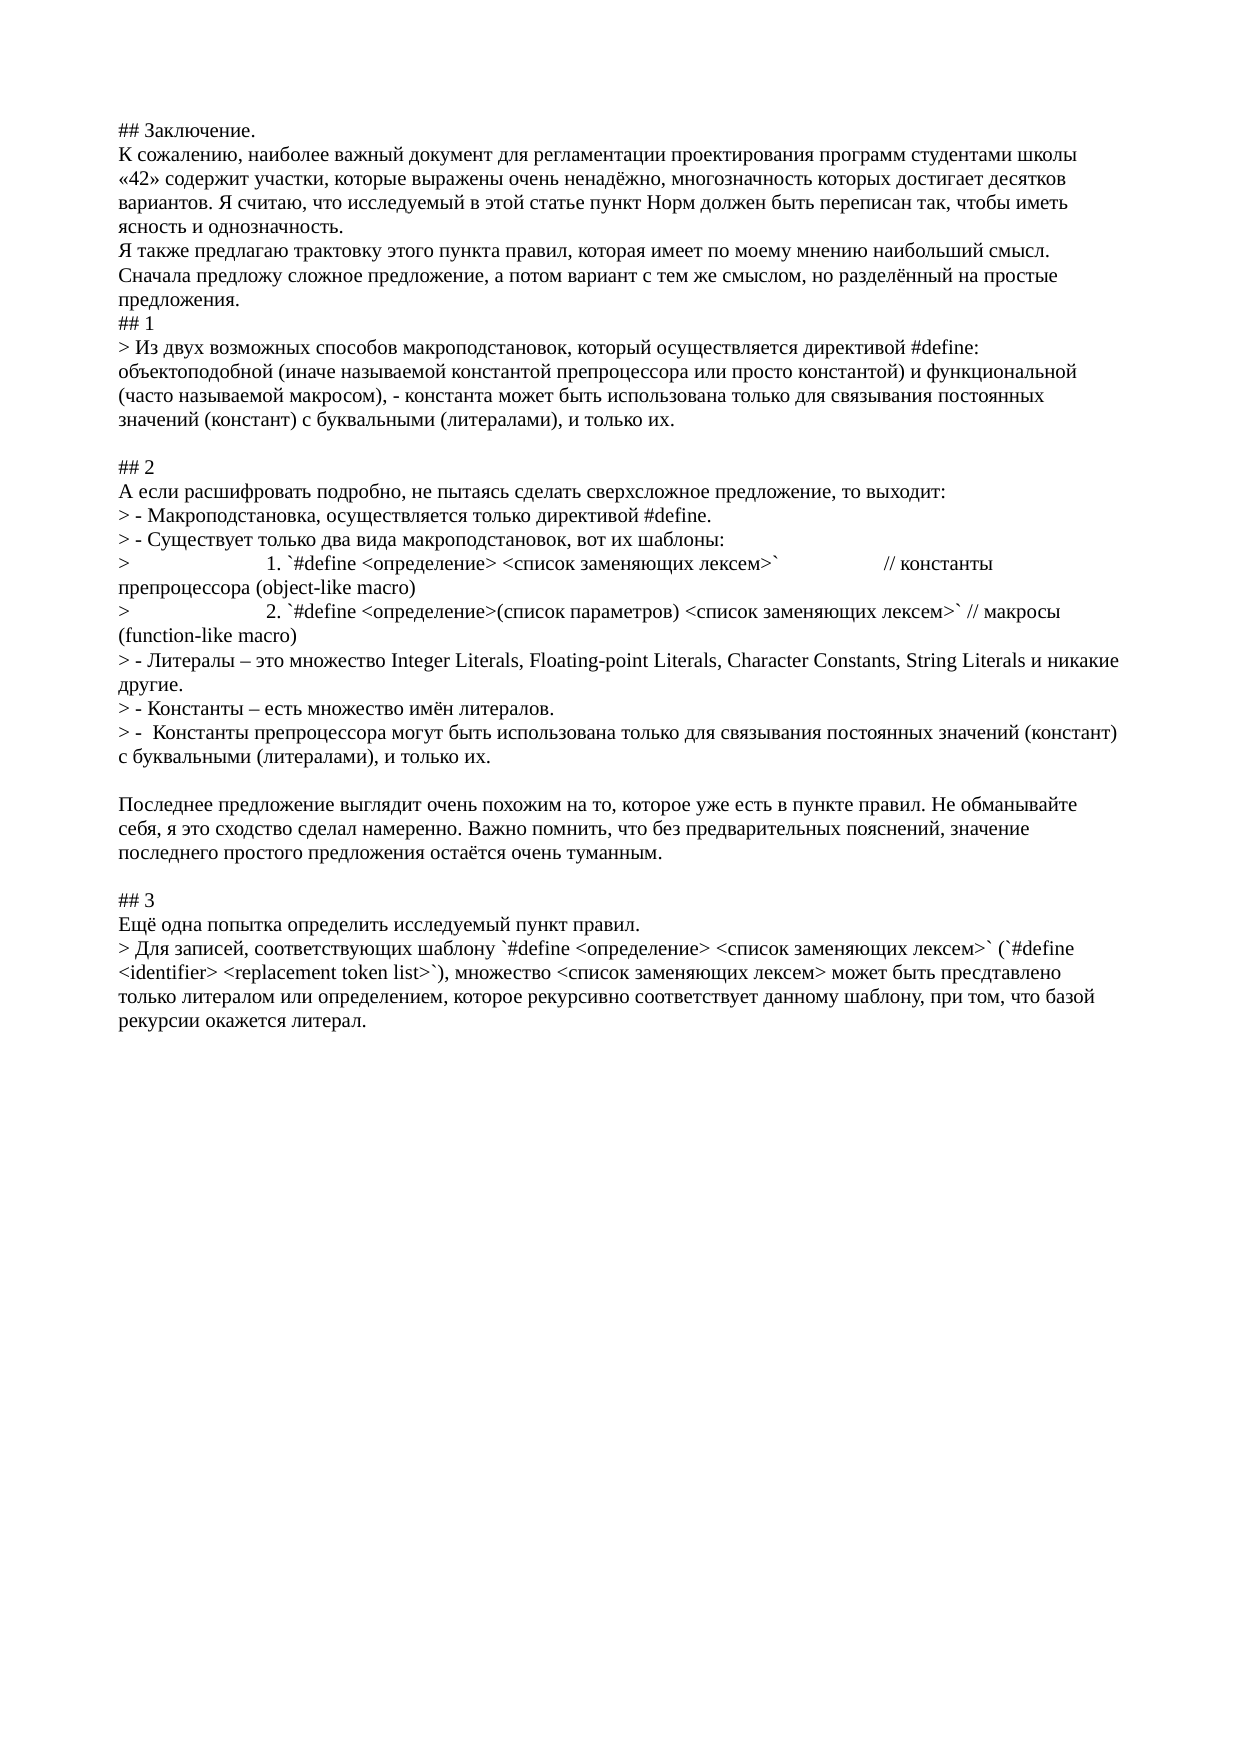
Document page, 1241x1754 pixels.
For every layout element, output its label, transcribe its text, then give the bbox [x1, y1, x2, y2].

text > - Константы – есть множество имён литералов. [118, 696, 1122, 720]
text > 1. `#define <определение> <список заменяющих лексем>` // константы препроцессора (object-like macro) [118, 551, 1122, 599]
text > Для записей, соответствующих шаблону `#define <определение> <список заменяющих лексем>` (`#define <identifier> <replacement token list>`), множество <список заменяющих лексем> может быть пресдтавлено только литералом или определением, которое рекурсивно соответствует данному шаблону, при том, что базой рекурсии окажется литерал. [118, 936, 1122, 1032]
text Последнее предложение выглядит очень похожим на то, которое уже есть в пункте правил. Не обманывайте себя, я это сходство сделал намеренно. Важно помнить, что без предварительных пояснений, значение последнего простого предложения остаётся очень туманным. [118, 792, 1122, 864]
text > - Константы препроцессора могут быть использована только для связывания постоянных значений (констант) с буквальными (литералами), и только их. [118, 720, 1122, 768]
text Я также предлагаю трактовку этого пункта правил, которая имеет по моему мнению наибольший смысл. Сначала предложу сложное предложение, а потом вариант с тем же смыслом, но разделённый на простые предложения. [118, 238, 1122, 311]
text > - Макроподстановка, осуществляется только директивой #define. [118, 503, 1122, 527]
text > - Существует только два вида макроподстановок, вот их шаблоны: [118, 527, 1122, 551]
text ## 2 [118, 455, 1122, 479]
text > Из двух возможных способов макроподстановок, который осуществляется директивой #define: объектоподобной (иначе называемой константой препроцессора или просто константой) и функциональной (часто называемой макросом), - константа может быть использована только для связывания постоянных значений (констант) с буквальными (литералами), и только их. [118, 335, 1122, 431]
text К сожалению, наиболее важный документ для регламентации проектирования программ студентами школы «42» содержит участки, которые выражены очень ненадёжно, многозначность которых достигает десятков вариантов. Я считаю, что исследуемый в этой статье пункт Норм должен быть переписан так, чтобы иметь ясность и однозначность. [118, 142, 1122, 238]
text ## 1 [118, 311, 1122, 335]
text ## Заключение. [118, 118, 1122, 142]
text ## 3 [118, 888, 1122, 912]
text Ещё одна попытка определить исследуемый пункт правил. [118, 912, 1122, 936]
text > 2. `#define <определение>(список параметров) <список заменяющих лексем>` // макросы (function-like macro) [118, 599, 1122, 647]
text А если расшифровать подробно, не пытаясь сделать сверхсложное предложение, то выходит: [118, 479, 1122, 503]
text > - Литералы – это множество Integer Literals, Floating-point Literals, Character Constants, String Literals и никакие другие. [118, 647, 1122, 696]
